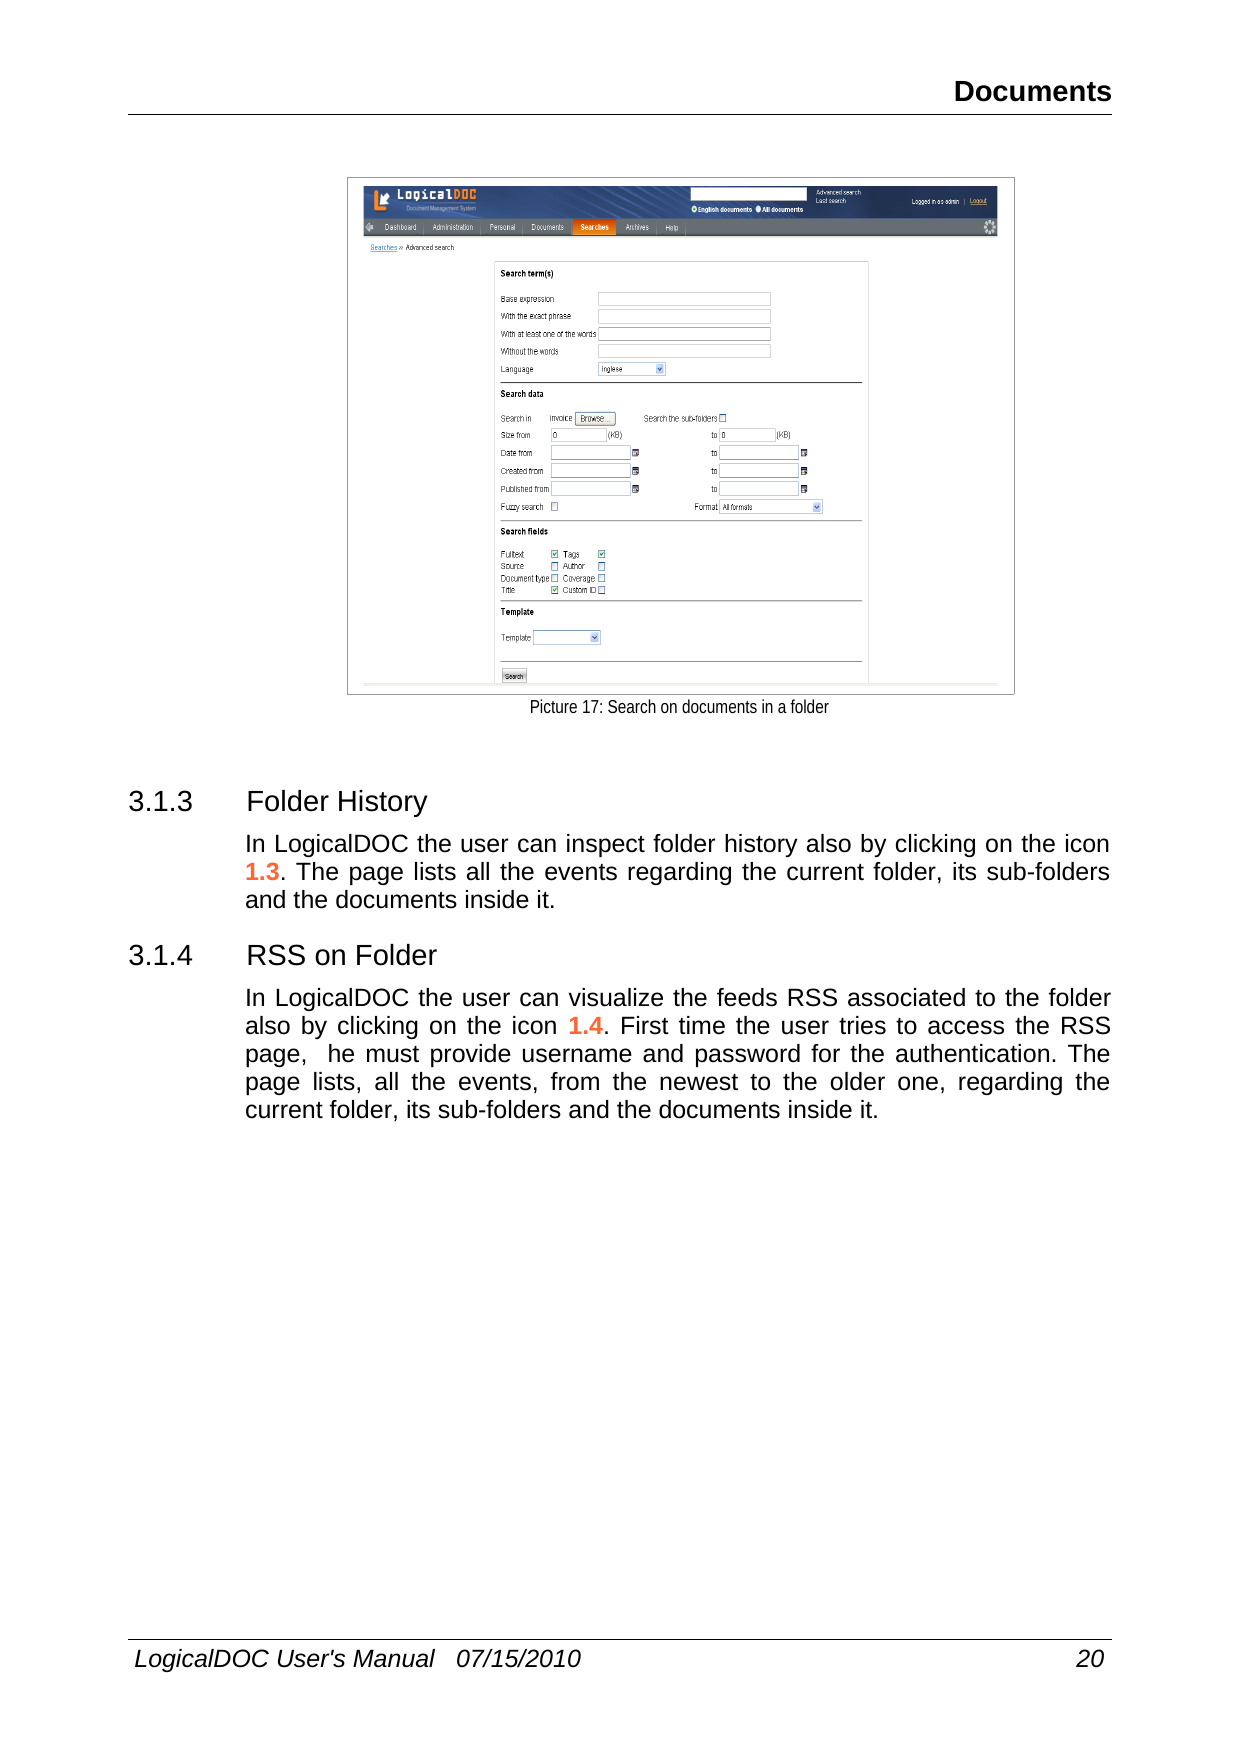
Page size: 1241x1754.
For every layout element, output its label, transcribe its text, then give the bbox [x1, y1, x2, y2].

text Picture 17: Search on documents in a folder [347, 695, 1011, 717]
subtitle RSS on Folder [128, 939, 1112, 971]
subtitle Folder History [128, 785, 1112, 818]
text In LogicalDOC the user can inspect folder history also by clicking on the icon 1.3. The page lists all the events regarding the current folder, its sub-folders and the documents inside it. [245, 830, 1112, 914]
picture [363, 186, 998, 686]
text In LogicalDOC the user can visualize the feeds RSS associated to the folder also by clicking on the icon 1.4. First time the user tries to access the RSS page, he must provide username and password for the authentication. The page lists, all the events, from the newest to the older one, regarding the current folder, its sub-folders and the documents inside it. [245, 984, 1112, 1123]
